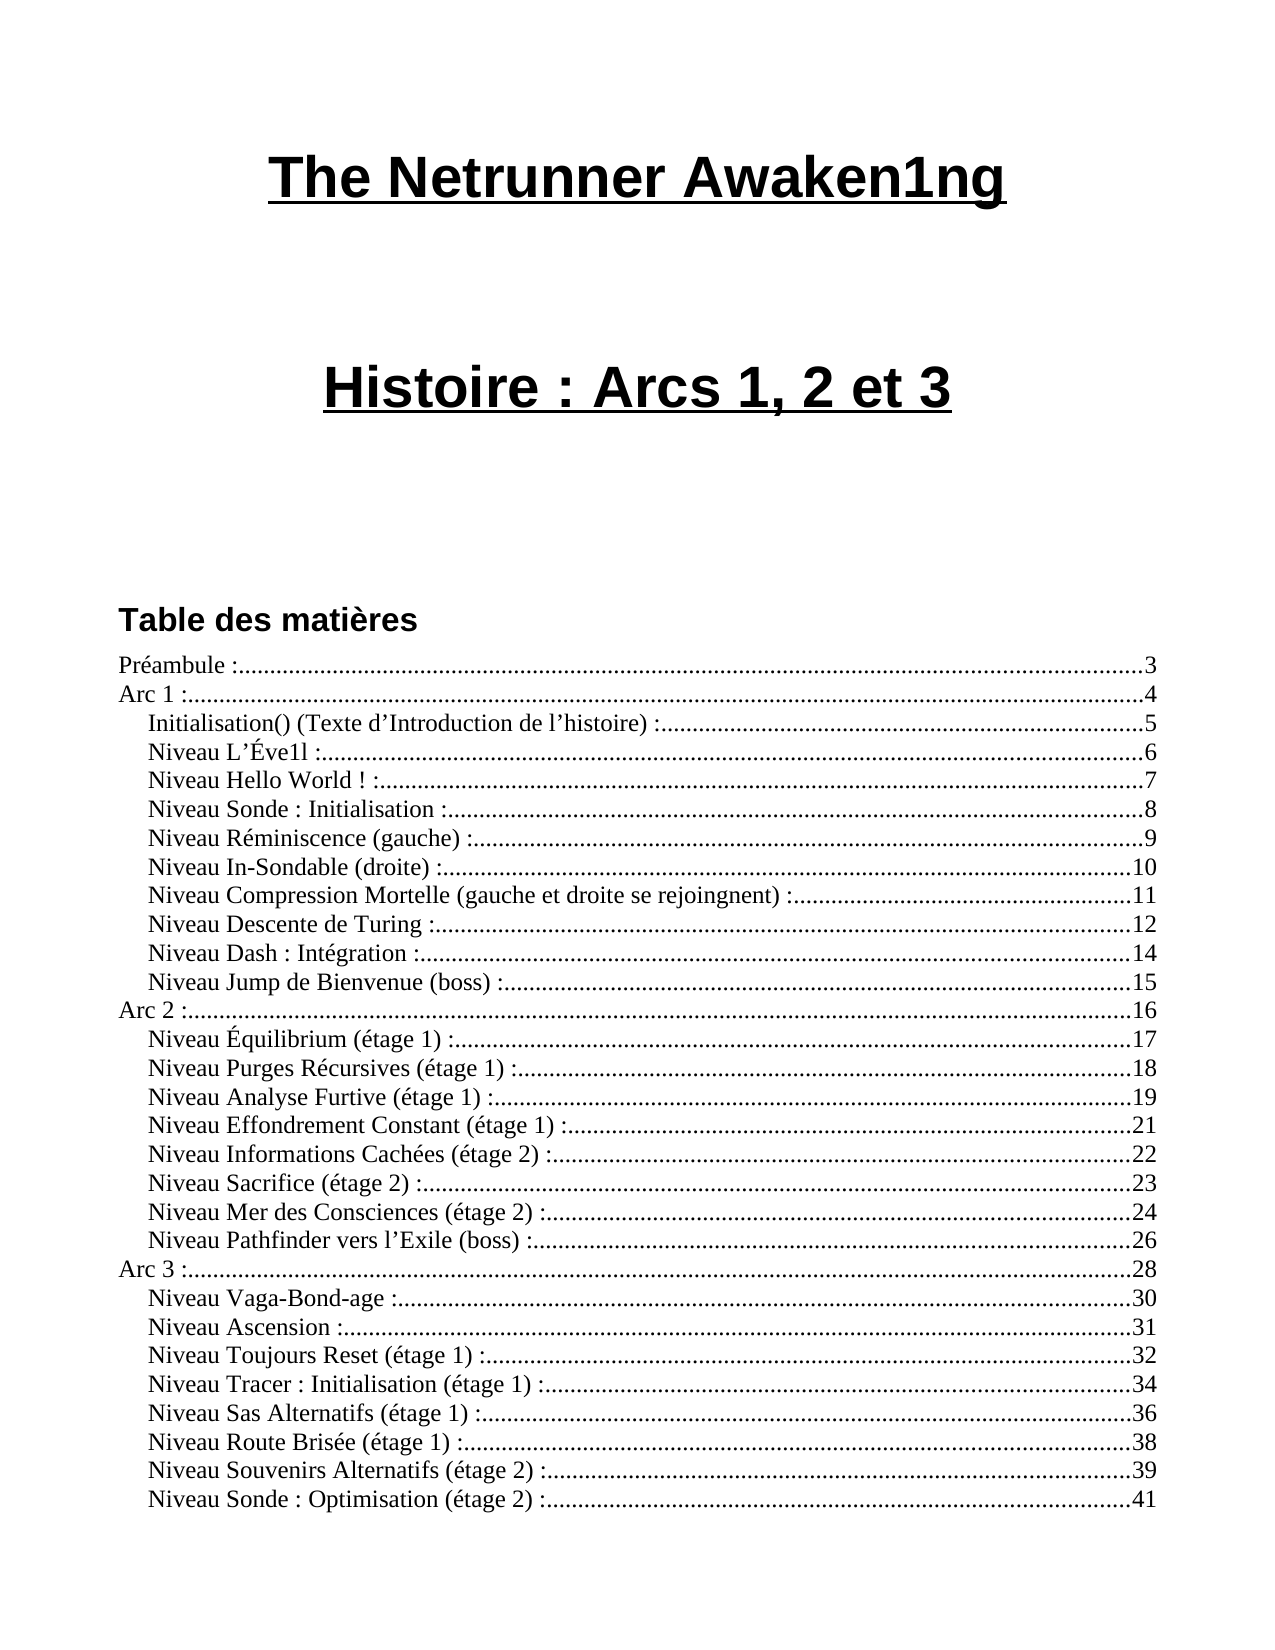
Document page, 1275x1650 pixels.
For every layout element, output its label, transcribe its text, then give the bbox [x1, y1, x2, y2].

text Initialisation() (Texte d’Introduction de l’histoire) : 5 [148, 708, 1157, 737]
text Préambule : 3 [118, 651, 1157, 679]
text Niveau Ascension : 31 [148, 1312, 1157, 1341]
text Arc 3 : 28 [118, 1254, 1157, 1283]
text Niveau Toujours Reset (étage 1) : 32 [148, 1341, 1157, 1369]
text Niveau Sacrifice (étage 2) : 23 [148, 1168, 1157, 1197]
text Niveau Effondrement Constant (étage 1) : 21 [148, 1111, 1157, 1139]
text Arc 1 : 4 [118, 679, 1157, 708]
text Niveau Équilibrium (étage 1) : 17 [148, 1024, 1157, 1053]
text Niveau Route Brisée (étage 1) : 38 [148, 1427, 1157, 1456]
text Niveau Mer des Consciences (étage 2) : 24 [148, 1197, 1157, 1226]
title The Netrunner Awaken1ng [118, 143, 1157, 210]
title Histoire : Arcs 1, 2 et 3 [118, 352, 1157, 419]
text Niveau Sonde : Optimisation (étage 2) : 41 [148, 1484, 1157, 1513]
text Niveau Purges Récursives (étage 1) : 18 [148, 1053, 1157, 1082]
subtitle Table des matières [118, 600, 1157, 638]
text Niveau Compression Mortelle (gauche et droite se rejoingnent) : 11 [148, 881, 1157, 909]
text Niveau Pathfinder vers l’Exile (boss) : 26 [148, 1226, 1157, 1254]
text Arc 2 : 16 [118, 996, 1157, 1024]
text Niveau Descente de Turing : 12 [148, 909, 1157, 938]
text Niveau L’Éve1l : 6 [148, 737, 1157, 766]
text Niveau Sonde : Initialisation : 8 [148, 794, 1157, 823]
text Niveau Réminiscence (gauche) : 9 [148, 823, 1157, 852]
text Niveau Tracer : Initialisation (étage 1) : 34 [148, 1369, 1157, 1398]
text Niveau Informations Cachées (étage 2) : 22 [148, 1139, 1157, 1168]
text Niveau Souvenirs Alternatifs (étage 2) : 39 [148, 1456, 1157, 1484]
text Niveau Dash : Intégration : 14 [148, 938, 1157, 967]
text Niveau Hello World ! : 7 [148, 766, 1157, 794]
text Niveau Jump de Bienvenue (boss) : 15 [148, 967, 1157, 996]
text Niveau Sas Alternatifs (étage 1) : 36 [148, 1398, 1157, 1427]
text Niveau Analyse Furtive (étage 1) : 19 [148, 1082, 1157, 1111]
text Niveau Vaga-Bond-age : 30 [148, 1283, 1157, 1312]
text Niveau In-Sondable (droite) : 10 [148, 852, 1157, 881]
